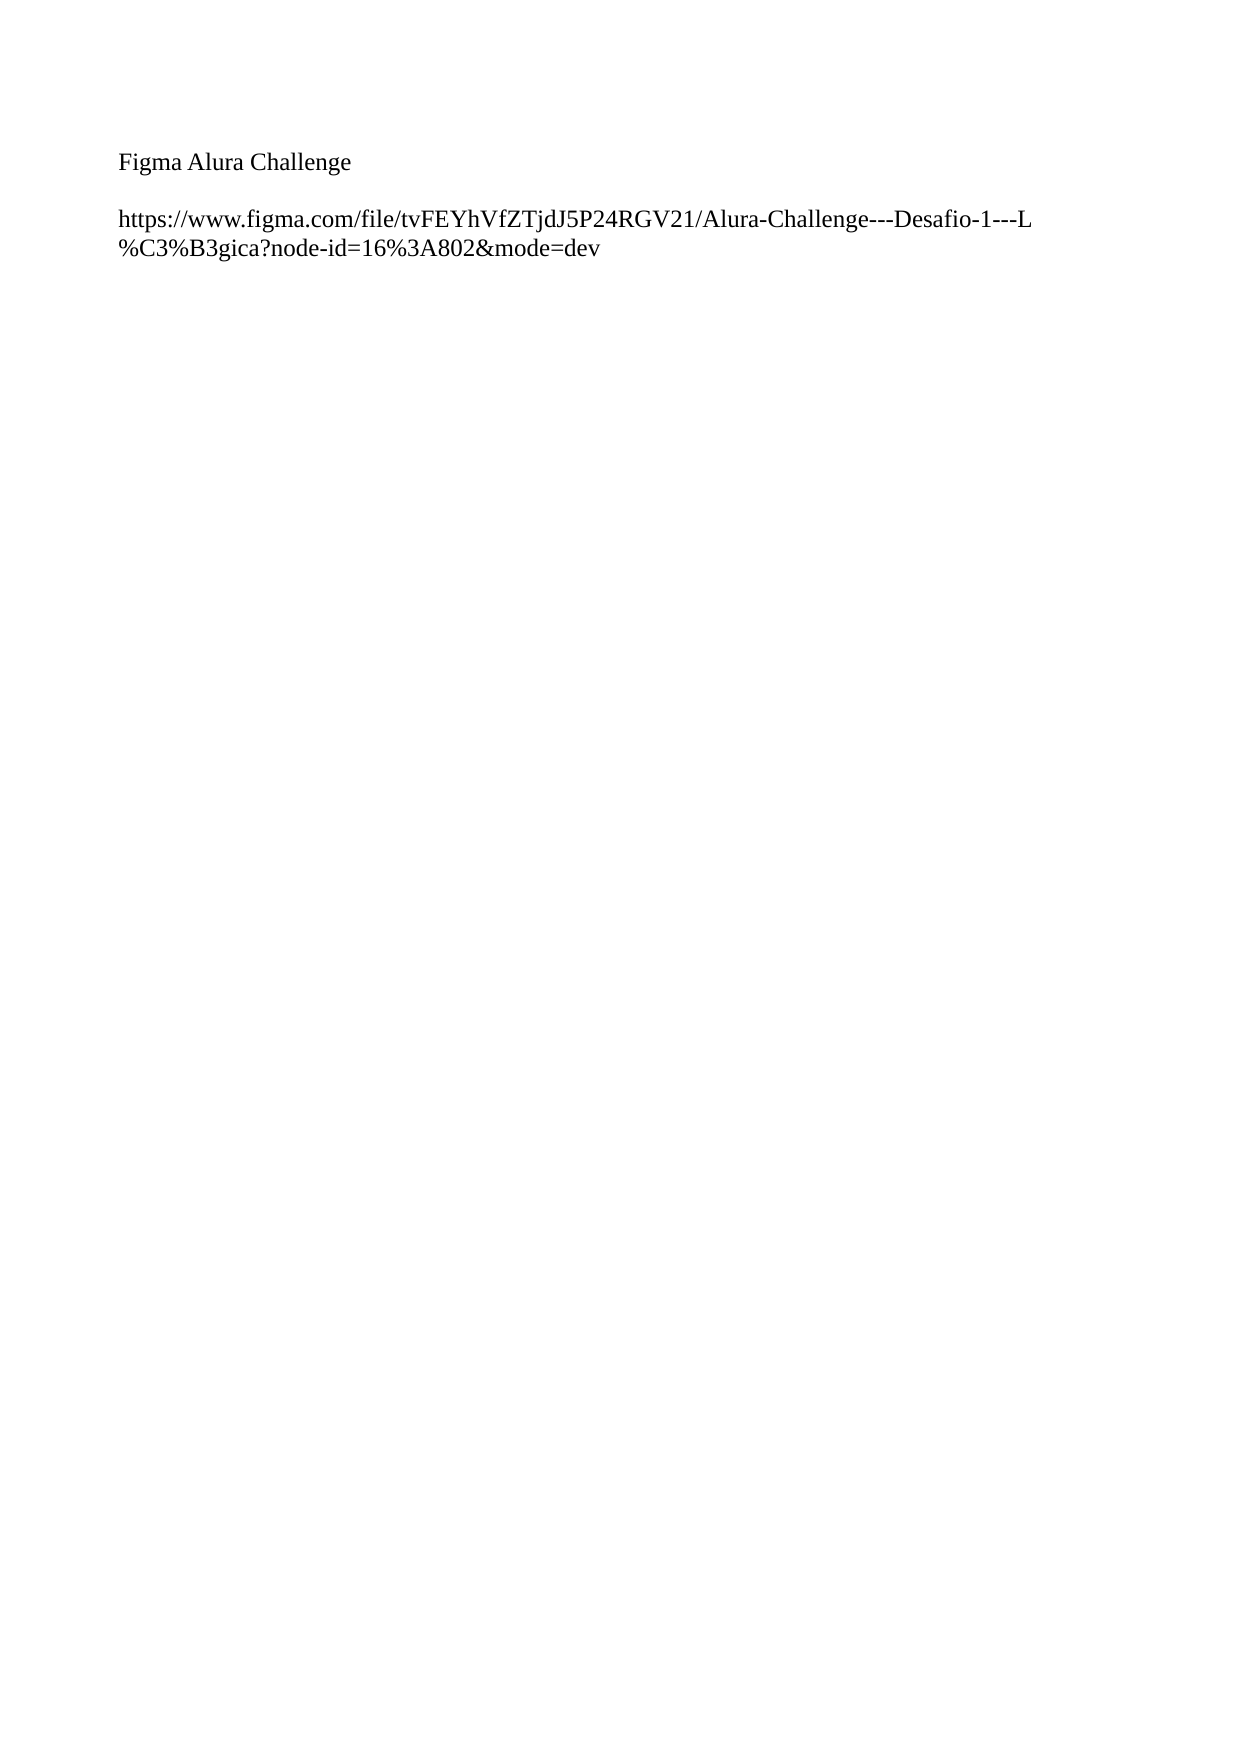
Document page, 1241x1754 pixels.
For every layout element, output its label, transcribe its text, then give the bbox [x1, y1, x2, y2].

text Figma Alura Challenge [118, 147, 1122, 176]
text https://www.figma.com/file/tvFEYhVfZTjdJ5P24RGV21/Alura-Challenge---Desafio-1---L%C3%B3gica?node-id=16%3A802&mode=dev [118, 204, 1122, 262]
